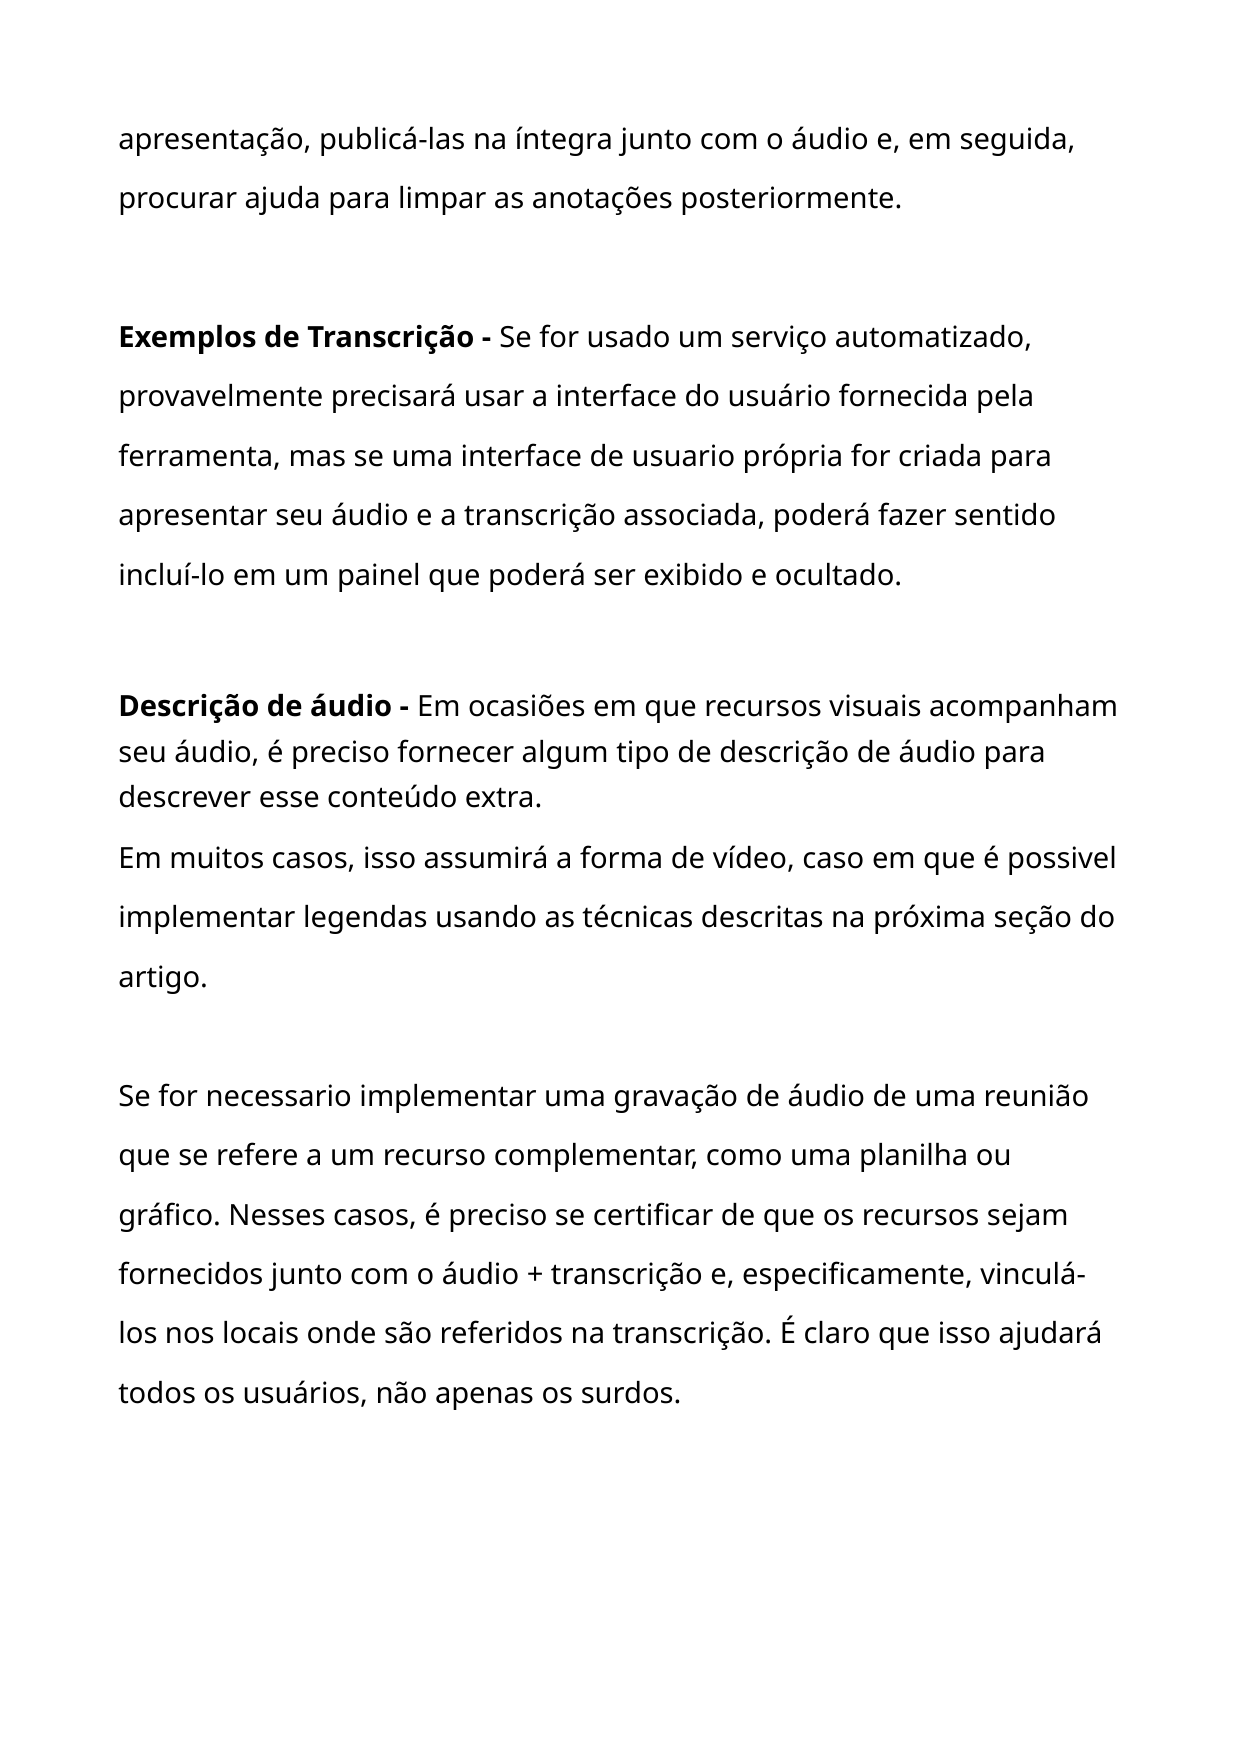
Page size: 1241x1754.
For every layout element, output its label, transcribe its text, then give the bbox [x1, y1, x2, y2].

text Em muitos casos, isso assumirá a forma de vídeo, caso em que é possivel implementar legendas usando as técnicas descritas na próxima seção do artigo. [118, 837, 1122, 996]
text Exemplos de Transcrição - Se for usado um serviço automatizado, provavelmente precisará usar a interface do usuário fornecida pela ferramenta, mas se uma interface de usuario própria for criada para apresentar seu áudio e a transcrição associada, poderá fazer sentido incluí-lo em um painel que poderá ser exibido e ocultado. [118, 316, 1122, 593]
text Descrição de áudio - Em ocasiões em que recursos visuais acompanham seu áudio, é preciso fornecer algum tipo de descrição de áudio para descrever esse conteúdo extra. [118, 686, 1122, 816]
text Se for necessario implementar uma gravação de áudio de uma reunião que se refere a um recurso complementar, como uma planilha ou gráfico. Nesses casos, é preciso se certificar de que os recursos sejam fornecidos junto com o áudio + transcrição e, especificamente, vinculá-los nos locais onde são referidos na transcrição. É claro que isso ajudará todos os usuários, não apenas os surdos. [118, 1075, 1122, 1412]
text apresentação, publicá-las na íntegra junto com o áudio e, em seguida, procurar ajuda para limpar as anotações posteriormente. [118, 118, 1122, 217]
